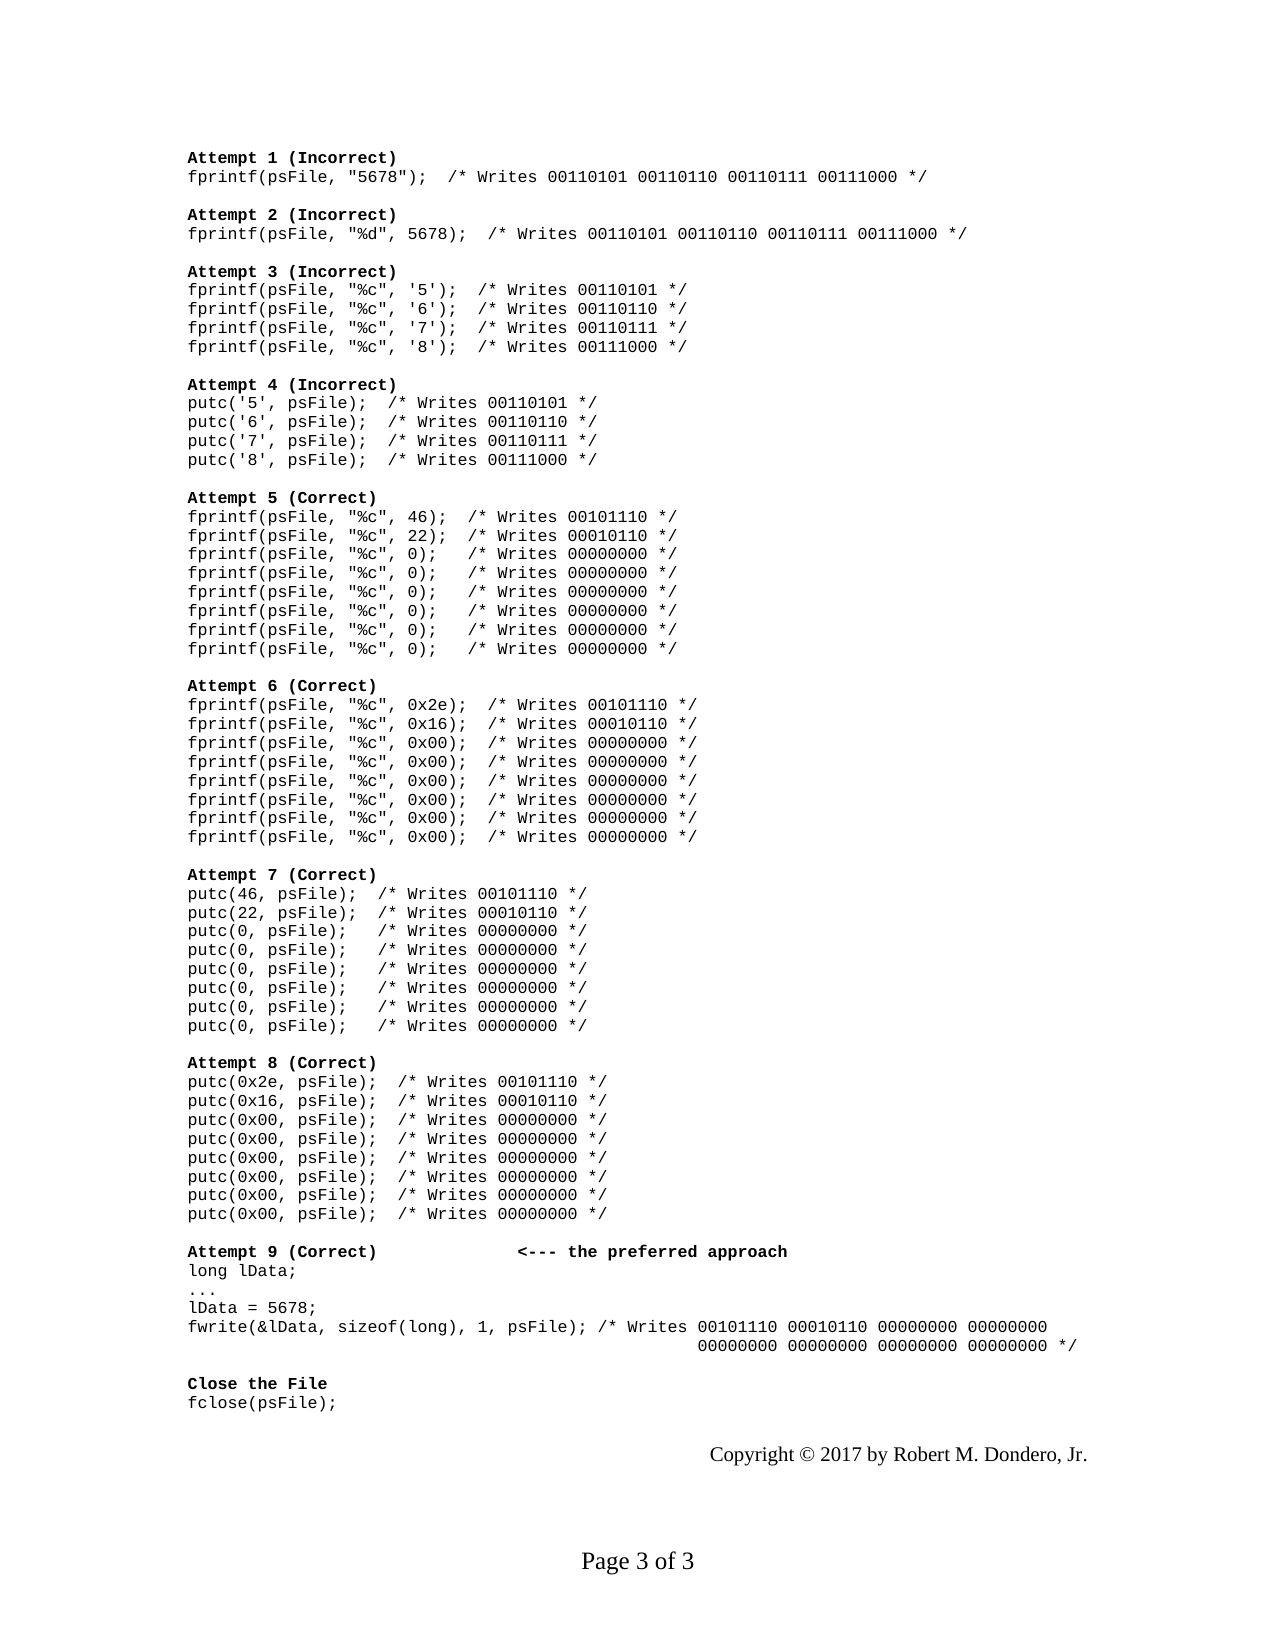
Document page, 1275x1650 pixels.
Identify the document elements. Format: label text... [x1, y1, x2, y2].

text fprintf(psFile, "%c", 0x00); /* Writes 00000000 */ [187, 734, 1087, 753]
text putc('6', psFile); /* Writes 00110110 */ [187, 414, 1087, 433]
text putc(0x00, psFile); /* Writes 00000000 */ [187, 1187, 1087, 1206]
text putc(0, psFile); /* Writes 00000000 */ [187, 923, 1087, 942]
text fprintf(psFile, "%c", 0); /* Writes 00000000 */ [187, 546, 1087, 565]
text putc(0x00, psFile); /* Writes 00000000 */ [187, 1130, 1087, 1149]
text ... [187, 1281, 1087, 1300]
text putc(22, psFile); /* Writes 00010110 */ [187, 904, 1087, 923]
text fprintf(psFile, "%c", 46); /* Writes 00101110 */ [187, 508, 1087, 527]
text putc('7', psFile); /* Writes 00110111 */ [187, 433, 1087, 452]
text long lData; [187, 1262, 1087, 1281]
text Attempt 3 (Incorrect) [187, 263, 1087, 282]
text fprintf(psFile, "5678"); /* Writes 00110101 00110110 00110111 00111000 */ [187, 169, 1087, 188]
text fprintf(psFile, "%c", 0); /* Writes 00000000 */ [187, 621, 1087, 640]
text fprintf(psFile, "%c", '8'); /* Writes 00111000 */ [187, 338, 1087, 357]
text putc(0x16, psFile); /* Writes 00010110 */ [187, 1093, 1087, 1112]
text putc(0, psFile); /* Writes 00000000 */ [187, 961, 1087, 979]
text fprintf(psFile, "%c", 0); /* Writes 00000000 */ [187, 640, 1087, 659]
text lData = 5678; [187, 1300, 1087, 1319]
text fprintf(psFile, "%c", 0x00); /* Writes 00000000 */ [187, 772, 1087, 791]
text fprintf(psFile, "%d", 5678); /* Writes 00110101 00110110 00110111 00111000 */ [187, 225, 1087, 244]
text fprintf(psFile, "%c", '7'); /* Writes 00110111 */ [187, 320, 1087, 338]
text 00000000 00000000 00000000 00000000 */ [187, 1338, 1087, 1357]
text Close the File [187, 1376, 1087, 1394]
text fprintf(psFile, "%c", 0); /* Writes 00000000 */ [187, 584, 1087, 602]
text fprintf(psFile, "%c", '5'); /* Writes 00110101 */ [187, 282, 1087, 301]
text Attempt 5 (Correct) [187, 489, 1087, 508]
text putc(0, psFile); /* Writes 00000000 */ [187, 979, 1087, 998]
text putc(0, psFile); /* Writes 00000000 */ [187, 1017, 1087, 1036]
text fprintf(psFile, "%c", 22); /* Writes 00010110 */ [187, 527, 1087, 546]
text fprintf(psFile, "%c", 0x00); /* Writes 00000000 */ [187, 753, 1087, 772]
text putc(0x00, psFile); /* Writes 00000000 */ [187, 1149, 1087, 1168]
text Attempt 2 (Incorrect) [187, 207, 1087, 225]
text fprintf(psFile, "%c", 0x00); /* Writes 00000000 */ [187, 791, 1087, 810]
text putc(0x00, psFile); /* Writes 00000000 */ [187, 1206, 1087, 1225]
text putc('8', psFile); /* Writes 00111000 */ [187, 452, 1087, 471]
text Copyright © 2017 by Robert M. Dondero, Jr. [187, 1442, 1087, 1466]
text putc(0x00, psFile); /* Writes 00000000 */ [187, 1112, 1087, 1130]
text fclose(psFile); [187, 1394, 1087, 1413]
text Attempt 7 (Correct) [187, 866, 1087, 885]
text fprintf(psFile, "%c", 0x00); /* Writes 00000000 */ [187, 829, 1087, 848]
text fprintf(psFile, "%c", 0x2e); /* Writes 00101110 */ [187, 697, 1087, 716]
text putc(46, psFile); /* Writes 00101110 */ [187, 885, 1087, 904]
text Attempt 6 (Correct) [187, 678, 1087, 697]
text fprintf(psFile, "%c", 0x00); /* Writes 00000000 */ [187, 810, 1087, 829]
text putc(0, psFile); /* Writes 00000000 */ [187, 942, 1087, 961]
text fprintf(psFile, "%c", 0x16); /* Writes 00010110 */ [187, 716, 1087, 734]
text fprintf(psFile, "%c", '6'); /* Writes 00110110 */ [187, 301, 1087, 320]
text fwrite(&lData, sizeof(long), 1, psFile); /* Writes 00101110 00010110 00000000 00000000 [187, 1319, 1087, 1338]
text putc(0, psFile); /* Writes 00000000 */ [187, 998, 1087, 1017]
text fprintf(psFile, "%c", 0); /* Writes 00000000 */ [187, 602, 1087, 621]
text Attempt 8 (Correct) [187, 1055, 1087, 1074]
text Attempt 9 (Correct) <--- the preferred approach [187, 1243, 1087, 1262]
text putc('5', psFile); /* Writes 00110101 */ [187, 395, 1087, 414]
text putc(0x00, psFile); /* Writes 00000000 */ [187, 1168, 1087, 1187]
text putc(0x2e, psFile); /* Writes 00101110 */ [187, 1074, 1087, 1093]
text Attempt 4 (Incorrect) [187, 376, 1087, 395]
text fprintf(psFile, "%c", 0); /* Writes 00000000 */ [187, 565, 1087, 584]
text Attempt 1 (Incorrect) [187, 150, 1087, 169]
